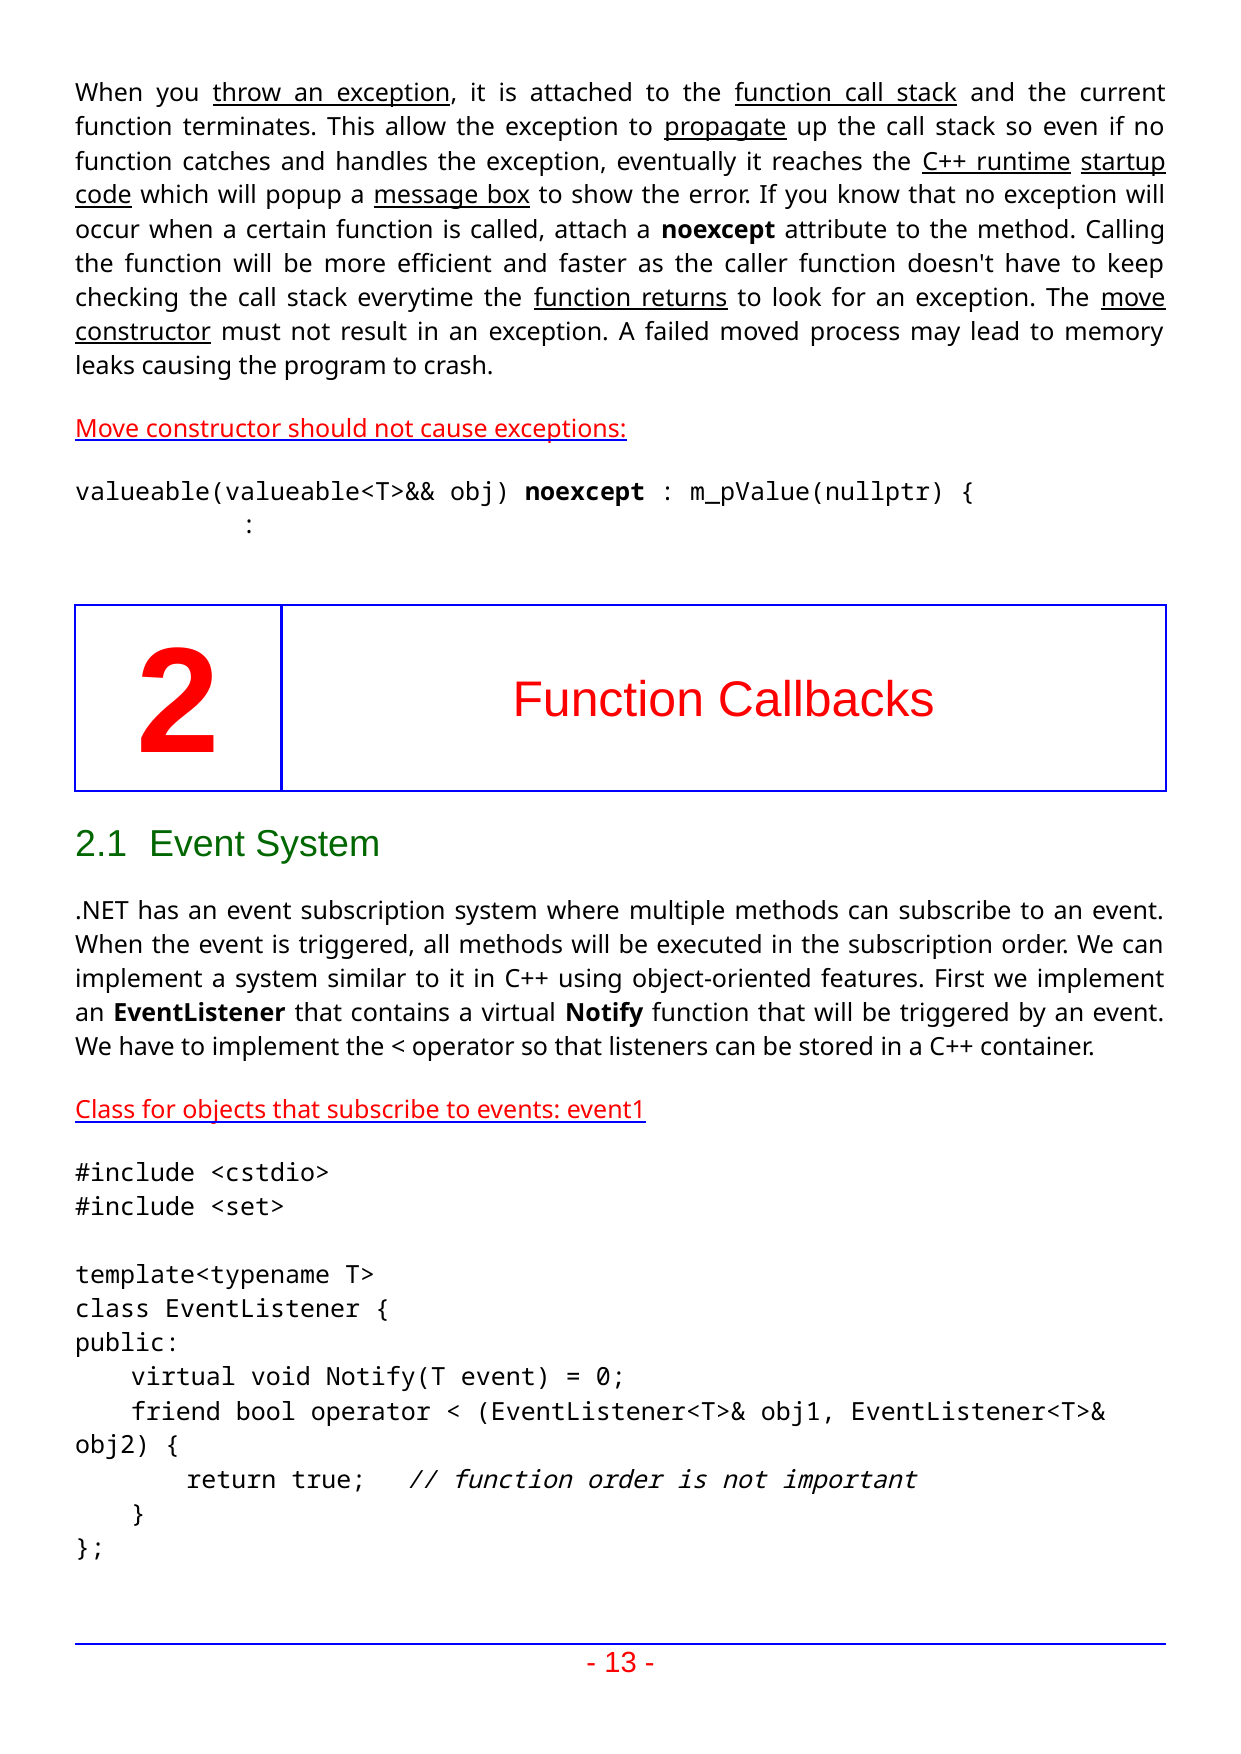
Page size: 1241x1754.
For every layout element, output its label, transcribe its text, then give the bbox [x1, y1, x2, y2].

text } [75, 1495, 1166, 1529]
text template<typename T> [75, 1257, 1166, 1291]
text valueable(valueable<T>&& obj) noexcept : m_pValue(nullptr) { [75, 473, 1166, 507]
text : [75, 507, 1166, 541]
text virtual void Notify(T event) = 0; [75, 1359, 1166, 1393]
text 2.1 Event System [75, 821, 1166, 864]
text class EventListener { [75, 1291, 1166, 1325]
text #include <cstdio> [75, 1155, 1166, 1189]
text friend bool operator < (EventListener<T>& obj1, EventListener<T>& obj2) { [75, 1393, 1166, 1461]
table_header 2 [76, 606, 280, 790]
text #include <set> [75, 1189, 1166, 1223]
text }; [75, 1529, 1166, 1563]
text Class for objects that subscribe to events: event1 [75, 1092, 1166, 1126]
text return true; // function order is not important [75, 1461, 1166, 1495]
text public: [75, 1325, 1166, 1359]
text Move constructor should not cause exceptions: [75, 410, 1166, 444]
text When you throw an exception, it is attached to the function call stack and the current function terminates. This allow the exception to propagate up the call stack so even if no function catches and handles the exception, eventually it reaches the C++ runtime startup code which will popup a message box to show the error. If you know that no exception will occur when a certain function is called, attach a noexcept attribute to the method. Calling the function will be more efficient and faster as the caller function doesn't have to keep checking the call stack everytime the function returns to look for an exception. The move constructor must not result in an exception. A failed moved process may lead to memory leaks causing the program to crash. [75, 75, 1166, 382]
table_header Function Callbacks [283, 606, 1165, 790]
text .NET has an event subscription system where multiple methods can subscribe to an event. When the event is triggered, all methods will be executed in the subscription order. We can implement a system similar to it in C++ using object-oriented features. First we implement an EventListener that contains a virtual Notify function that will be triggered by an event. We have to implement the < operator so that listeners can be stored in a C++ container. [75, 893, 1166, 1063]
